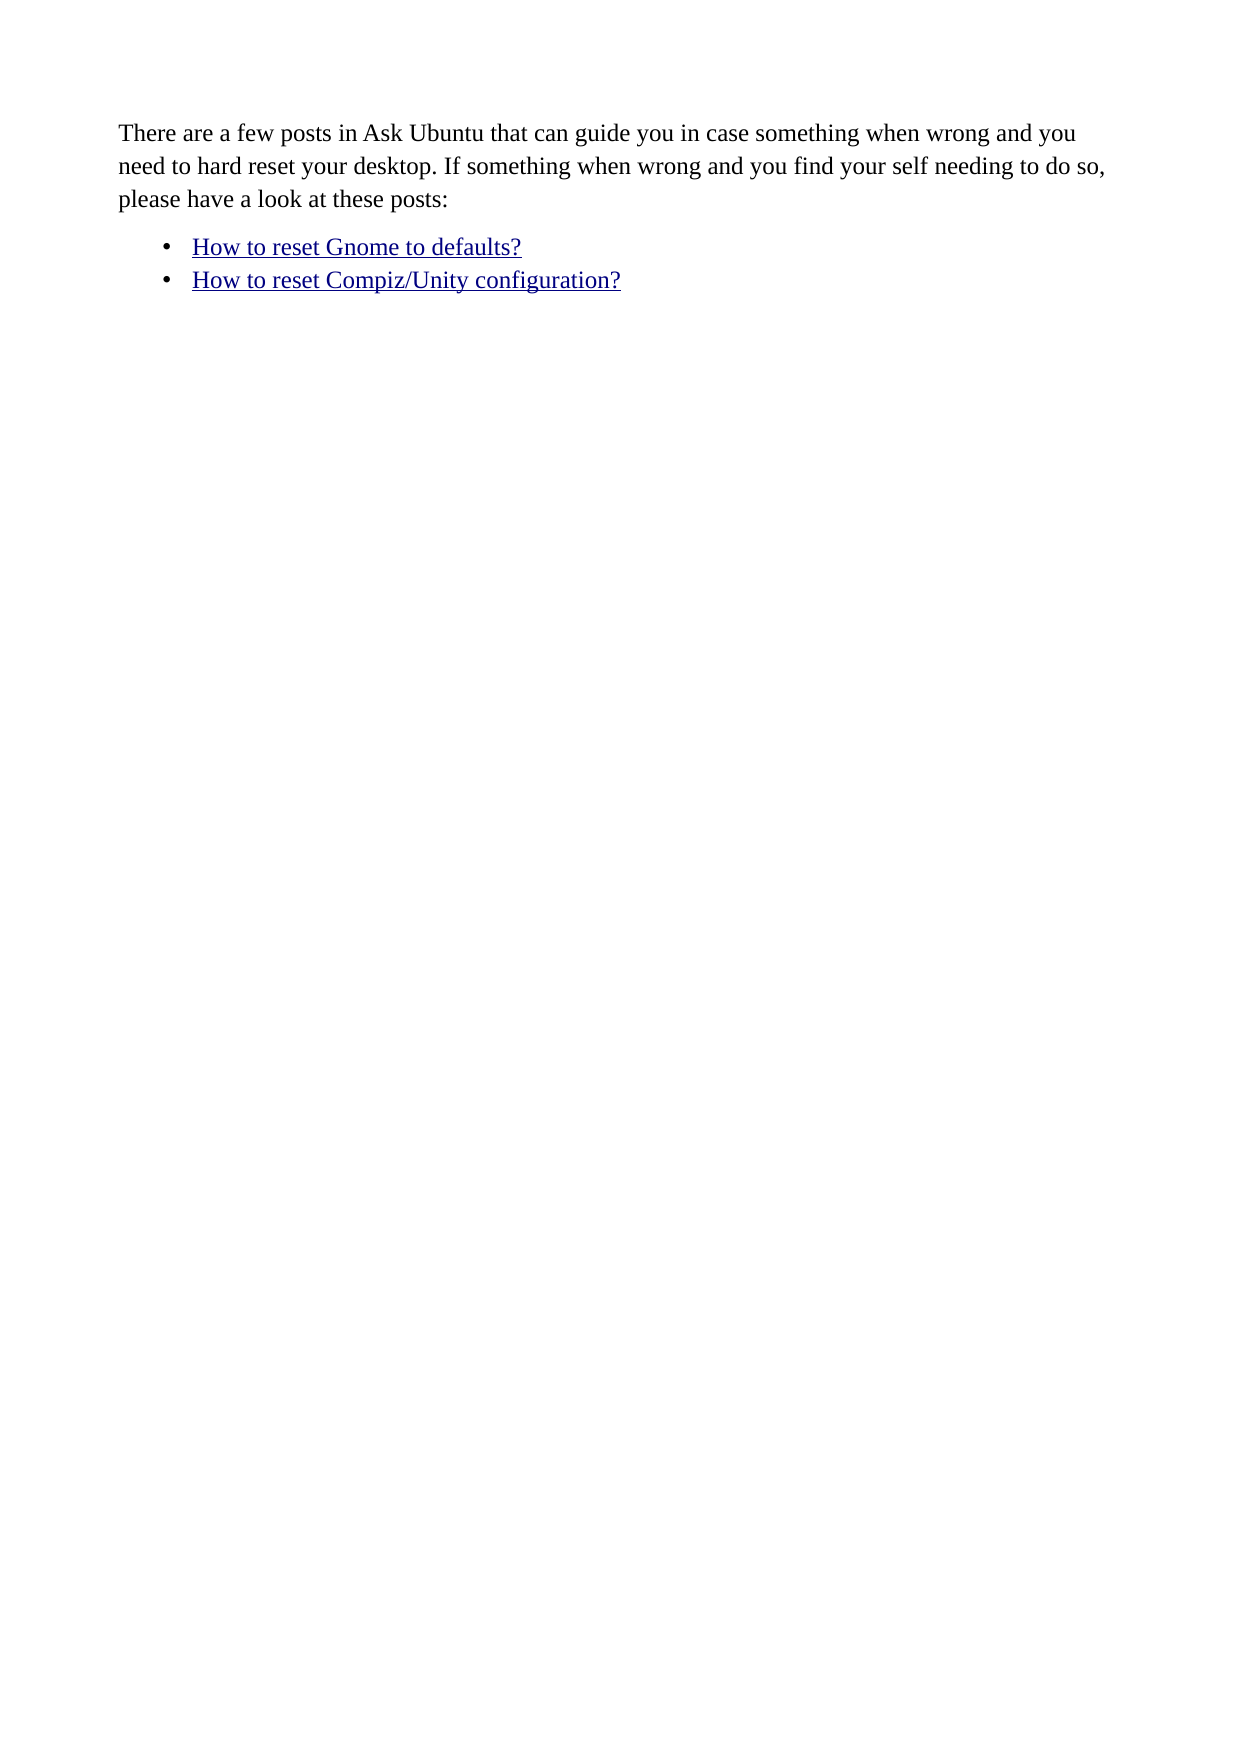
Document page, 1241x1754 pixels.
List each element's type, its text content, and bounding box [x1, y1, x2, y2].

text There are a few posts in Ask Ubuntu that can guide you in case something when wrong and you need to hard reset your desktop. If something when wrong and you find your self needing to do so, please have a look at these posts: [118, 118, 1122, 213]
list How to reset Gnome to defaults? [162, 232, 1122, 261]
list How to reset Compiz/Unity configuration? [162, 265, 1122, 293]
